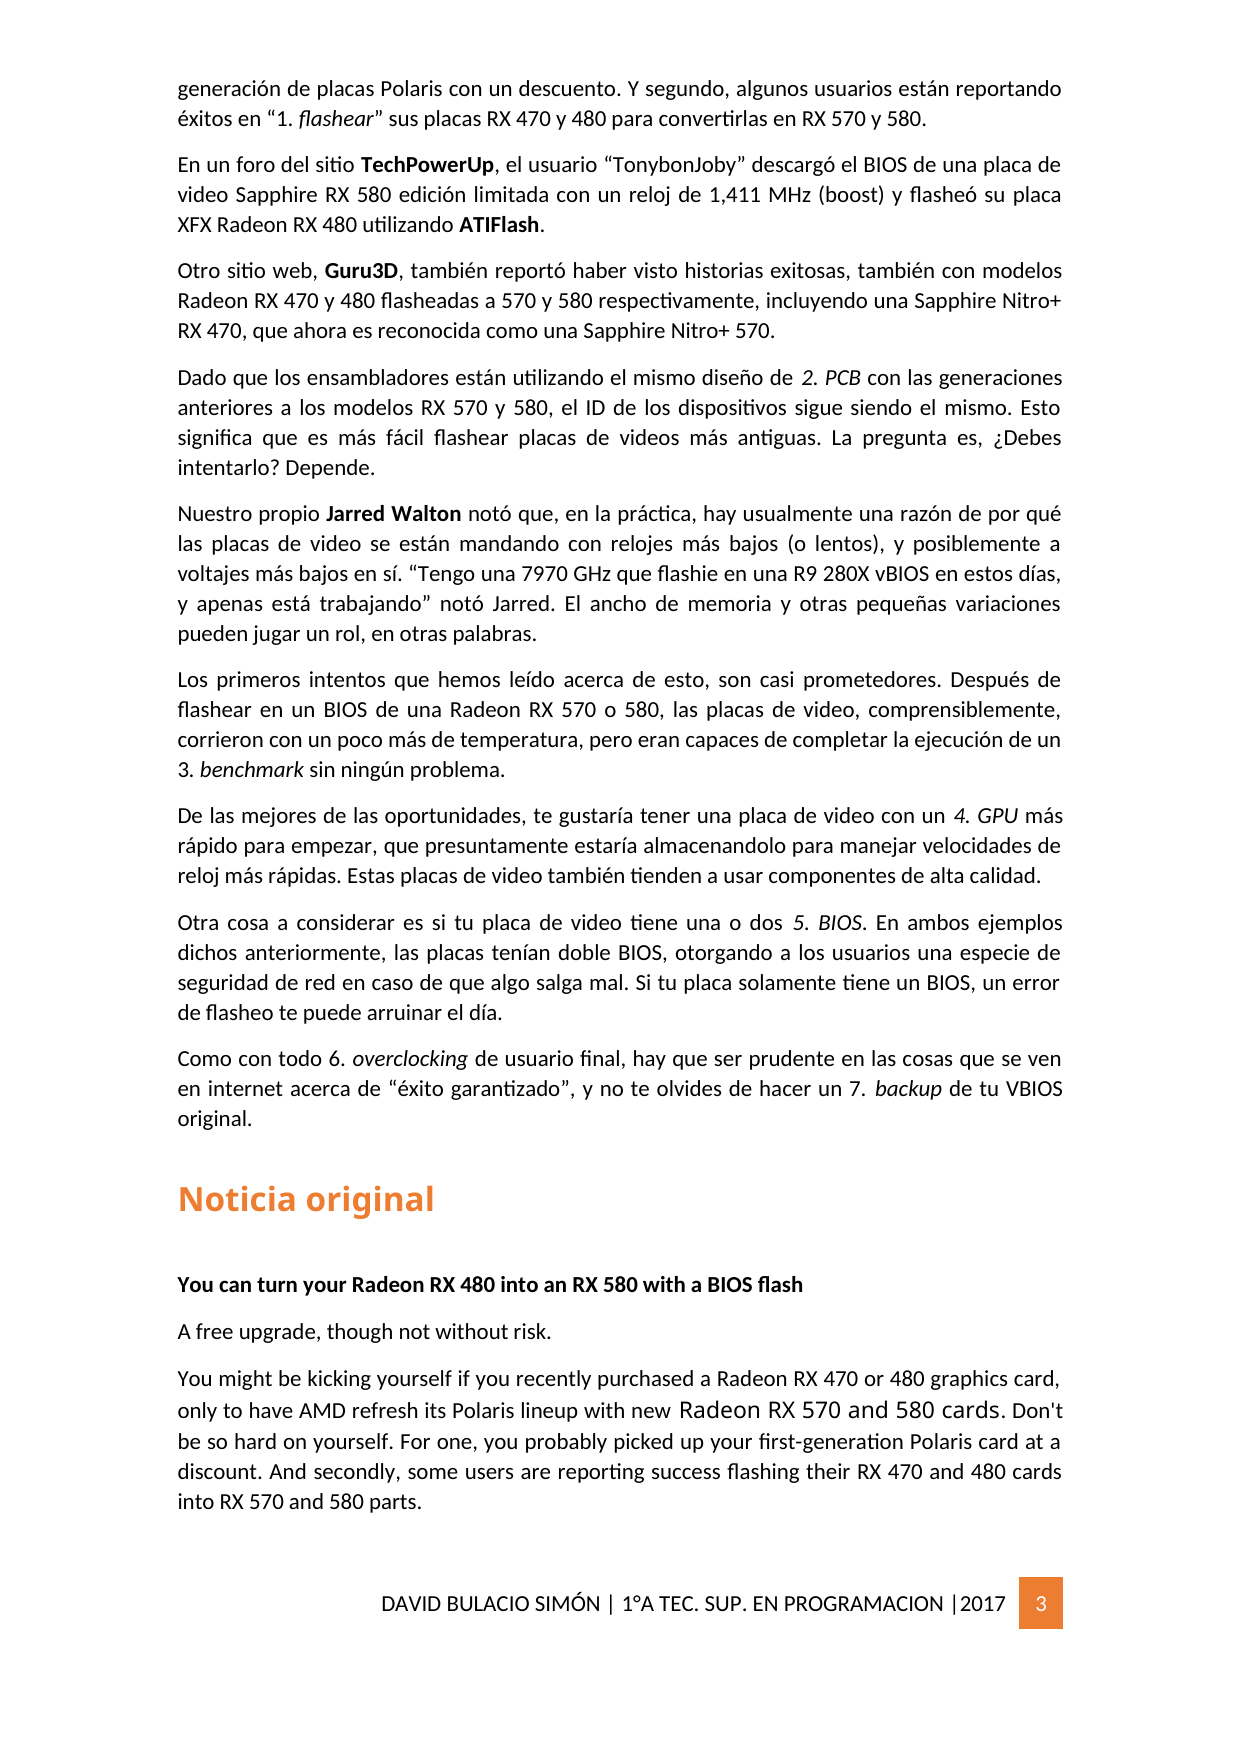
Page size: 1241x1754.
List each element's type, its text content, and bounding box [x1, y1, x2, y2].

text Los primeros intentos que hemos leído acerca de esto, son casi prometedores. Después de flashear en un BIOS de una Radeon RX 570 o 580, las placas de video, comprensiblemente, corrieron con un poco más de temperatura, pero eran capaces de completar la ejecución de un 3. benchmark sin ningún problema. [177, 665, 1063, 783]
text Como con todo 6. overclocking de usuario final, hay que ser prudente en las cosas que se ven en internet acerca de “éxito garantizado”, y no te olvides de hacer un 7. backup de tu VBIOS original. [177, 1044, 1063, 1132]
text generación de placas Polaris con un descuento. Y segundo, algunos usuarios están reportando éxitos en “1. flashear” sus placas RX 470 y 480 para convertirlas en RX 570 y 580. [177, 74, 1063, 132]
text En un foro del sitio TechPowerUp, el usuario “TonybonJoby” descargó el BIOS de una placa de video Sapphire RX 580 edición limitada con un reloj de 1,411 MHz (boost) y flasheó su placa XFX Radeon RX 480 utilizando ATIFlash. [177, 150, 1063, 238]
text A free upgrade, though not without risk. [177, 1317, 1063, 1345]
text You might be kicking yourself if you recently purchased a Radeon RX 470 or 480 graphics card, only to have AMD refresh its Polaris lineup with new Radeon RX 570 and 580 cards. Don't be so hard on yourself. For one, you probably picked up your first-generation Polaris card at a discount. And secondly, some users are reporting success flashing their RX 470 and 480 cards into RX 570 and 580 parts. [177, 1364, 1063, 1515]
text De las mejores de las oportunidades, te gustaría tener una placa de video con un 4. GPU más rápido para empezar, que presuntamente estaría almacenandolo para manejar velocidades de reloj más rápidas. Estas placas de video también tienden a usar componentes de alta calidad. [177, 802, 1063, 889]
subtitle Noticia original [177, 1176, 1063, 1221]
text Dado que los ensambladores están utilizando el mismo diseño de 2. PCB con las generaciones anteriores a los modelos RX 570 y 580, el ID de los dispositivos sigue siendo el mismo. Esto significa que es más fácil flashear placas de videos más antiguas. La pregunta es, ¿Debes intentarlo? Depende. [177, 363, 1063, 481]
text Otro sitio web, Guru3D, también reportó haber visto historias exitosas, también con modelos Radeon RX 470 y 480 flasheadas a 570 y 580 respectivamente, incluyendo una Sapphire Nitro+ RX 470, que ahora es reconocida como una Sapphire Nitro+ 570. [177, 257, 1063, 344]
text Nuestro propio Jarred Walton notó que, en la práctica, hay usualmente una razón de por qué las placas de video se están mandando con relojes más bajos (o lentos), y posiblemente a voltajes más bajos en sí. “Tengo una 7970 GHz que flashie en una R9 280X vBIOS en estos días, y apenas está trabajando” notó Jarred. El ancho de memoria y otras pequeñas variaciones pueden jugar un rol, en otras palabras. [177, 499, 1063, 647]
text You can turn your Radeon RX 480 into an RX 580 with a BIOS flash [177, 1271, 1063, 1299]
text Otra cosa a considerar es si tu placa de video tiene una o dos 5. BIOS. En ambos ejemplos dichos anteriormente, las placas tenían doble BIOS, otorgando a los usuarios una especie de seguridad de red en caso de que algo salga mal. Si tu placa solamente tiene un BIOS, un error de flasheo te puede arruinar el día. [177, 908, 1063, 1026]
